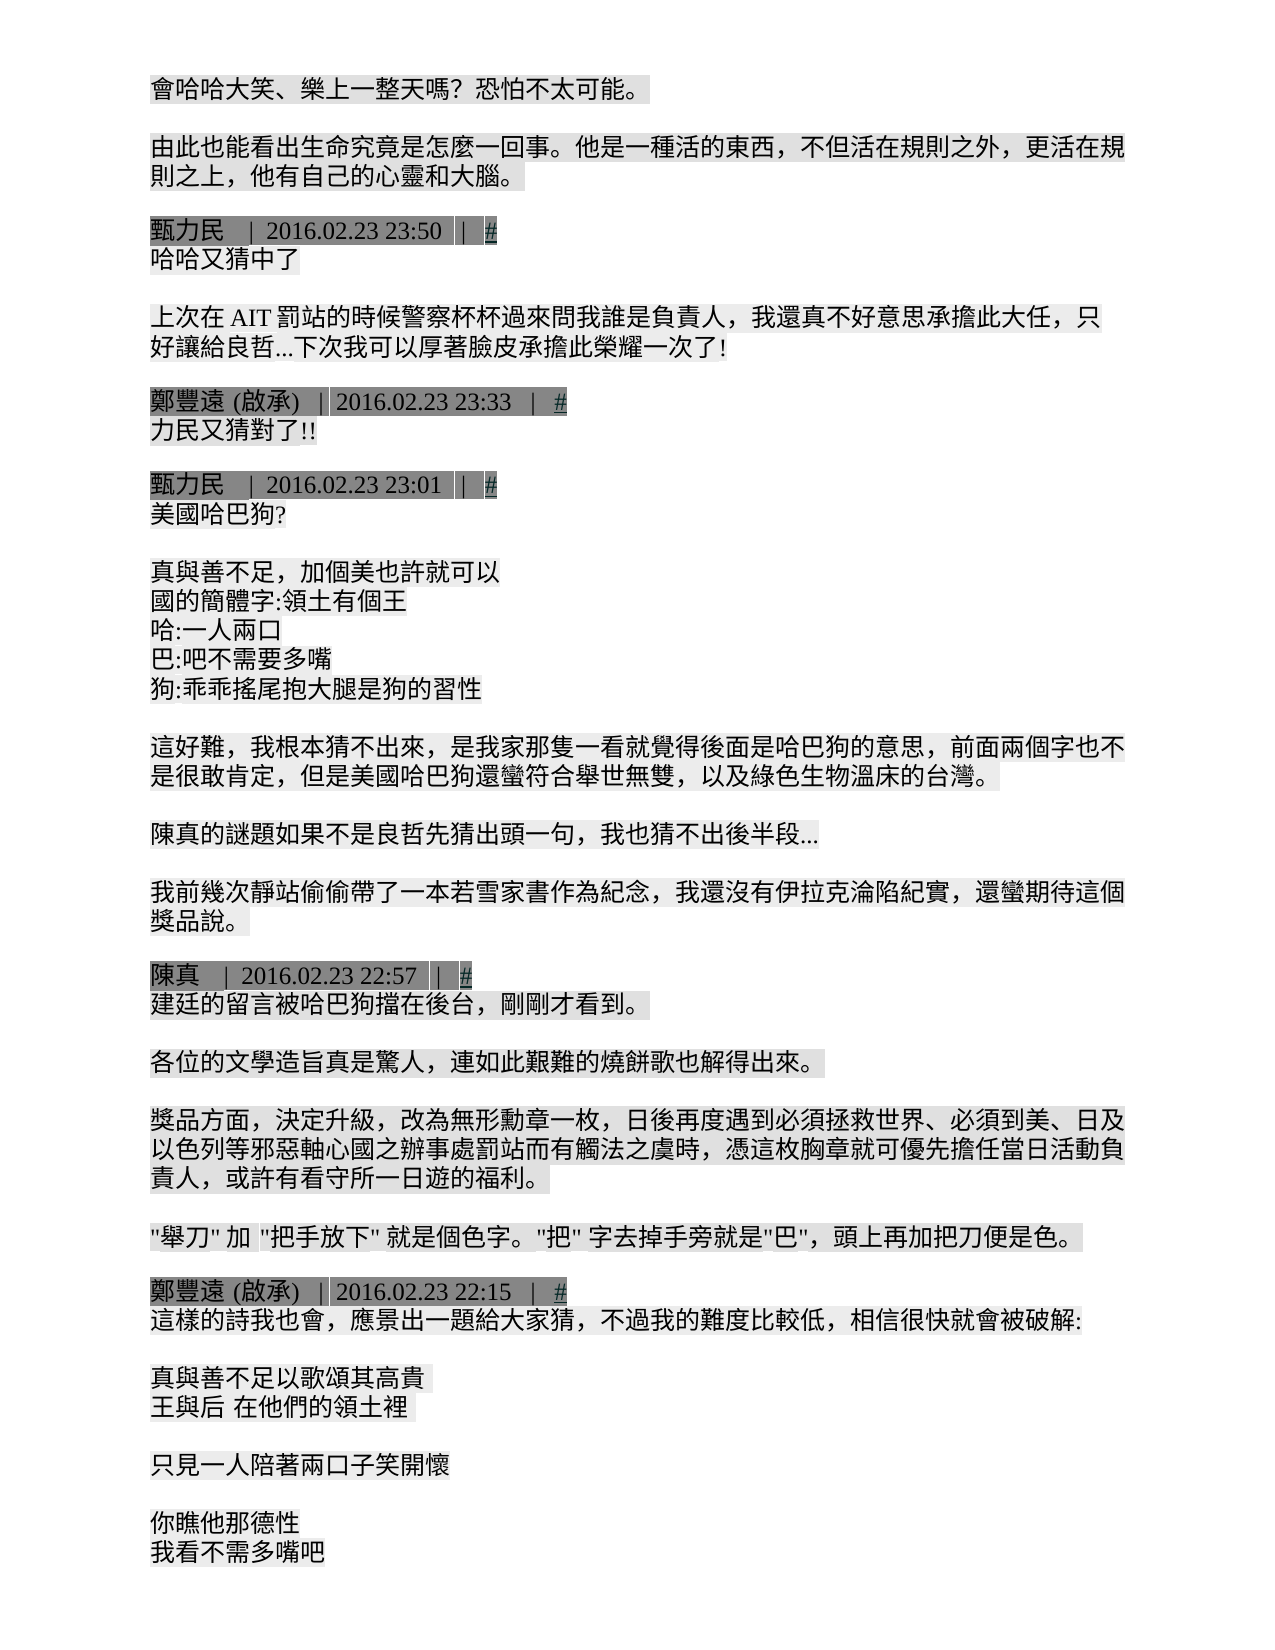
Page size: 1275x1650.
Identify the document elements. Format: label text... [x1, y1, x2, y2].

text 哈哈又猜中了 上次在AIT罰站的時候警察杯杯過來問我誰是負責人，我還真不好意思承擔此大任，只好讓給良哲...下次我可以厚著臉皮承擔此榮耀一次了! [150, 246, 1125, 362]
text 甄力民 | 2016.02.23 23:01 | # [150, 471, 1125, 500]
text 這樣的詩我也會，應景出一題給大家猜，不過我的難度比較低，相信很快就會被破解: 真與善不足以歌頌其高貴 王與后 在他們的領土裡 只見一人陪著兩口子笑開懷 你瞧他那德性 我看不需多嘴吧 乖乖搖尾抱大腿就好 猜一種舉世無雙的動物，五個字，和綠色生物的溫床有關，超簡單的喔，和本站淵源極深。中間也有一句是虛詞。 [150, 1306, 1125, 1567]
text 美國哈巴狗? 真與善不足，加個美也許就可以 國的簡體字:領土有個王 哈:一人兩口 巴:吧不需要多嘴 狗:乖乖搖尾抱大腿是狗的習性 這好難，我根本猜不出來，是我家那隻一看就覺得後面是哈巴狗的意思，前面兩個字也不是很敢肯定，但是美國哈巴狗還蠻符合舉世無雙，以及綠色生物溫床的台灣。 陳真的謎題如果不是良哲先猜出頭一句，我也猜不出後半段... 我前幾次靜站偷偷帶了一本若雪家書作為紀念，我還沒有伊拉克淪陷紀實，還蠻期待這個獎品說。 [150, 500, 1125, 936]
text 鄭豐遠 (啟承) | 2016.02.23 22:15 | # [150, 1277, 1125, 1306]
text 伊拉克記實應該還有。有機會再頒獎。 "綠色生物" 一詞其實有點侮辱了生物。照理說，生物是不會這麼乖的。"它" 比較像一種機器。機器永遠都不可能學會自己思考 (除非我們改變 "思考" 一詞的基本意義)。 比方說，當我按下電腦，它就會依我的指令動作，事實上你沒法因此說電腦 "很乖"，因為即便是 "乖"，也還是需要一個足以自主運作的大腦和心靈才辦得到，更不用說 "抱大腿" 了。抱大腿是需要相當豐富的情感、智能與判斷能力的。 套用維根斯坦的一個基本概念 "rule following"。唯有生命，才有能力判斷要如何follow 一個 rule，機器並沒有這個本事。即便是一個運算能力比人腦優越幾億億億倍的超級電腦，即便它事實上已經幾度成功打敗了世界棋王，它還是不會思考。它可以依照無數的 rules 去運算，但它永遠都沒法跑到 rules 的 "外面" 來決定如何應對，因為它沒有 "我"；它沒有獨立於指令或規則之外的大腦與心靈。它連想 "故意犯錯" 的能力也沒有，它只能被動地 "按照" 指令行事。rule following 和 according to a rule 基本上是兩回事。 假設有一天，我開啟電腦，但它卻毫無動靜，那它一定是故障了，我不會懷疑它是不是故意的。故障和故意是兩回事。"故意" 需要智能和心靈才辦得到，故障就只是故障而已，毫無生命意義。 就生命而言，"有能力犯錯" 比 "永遠正確" 更重要；前者是一種生命跡象，但後者不是。後者頂多只能說是一種超完美、永不故障的機器而已。 生命和機器還有很多本質上的不同。比方說，生命會寫詩會胡說八道會開玩笑會起惆悵，但機器不會；即便你發展出一種寫詩或讀詩的程式輸入電腦，它也永遠寫不出情感，讀不出弦外之音。 比方說那天靜站完，跑去吃甩哥拉麵，這是甩哥們才有資格點的一道菜。你聽了，馬上知道我在胡說八道些有的沒的；在這樣一種胡說八道中，產生一種趣味。但是 "聽" 在機器的 "耳朵" 裏(事實上它也沒有能力 "聽")，絕不會哈哈大笑，它甚至可能會進一步糾正我寫錯字了，是帥哥，不是甩哥；而且還會糾正我菜單上根本沒有 "甩哥拉麵"，是甩麵才對。 哪天，你對著某人打出一顆子彈，也許打中也許沒打中。但是不管有沒有打中，你都不能怪子彈 "不聽話"，你只能怪你自己技術不佳，因為子彈並沒有 "不聽話" 的能力。換句話說，它也不可能 "聽話"，當然更不可能抱你大腿。對子彈而言，"聽話" 與否是永遠跟它扯不上絲毫關係的，因為它沒有 rule following的能力，它只能依指令動作(according to a rule)。 比方說，我來講個笑話，有點限制級，18歲以下的讀者，請家長立即帶離現場： 話說康德不是生活很規律嗎？(說不定有點強迫症)他每天固定下午三點會去散步。有一天，因為吃壞東西蔡賽，耽擱了兩分鐘才出門散步。他的鄰居看到他出門了，然後再抬頭看看自己家裏客廳的時鐘，"咦？怎麼三點兩分了？"鄰居以為是自己家的時鐘慢了，就動手把它調回三點。 跟康德一樣，有個人生活也很規律，凡事按表操課。他固定周一、三、五晚上十一點會和他的愛人做愛做的事。話說他的愛人可能不太愛乾淨，私密處滋生許多細菌，導致細菌社區人口有點擁擠，生活品質很差，許多細菌抱怨連連。 有一天，甲細菌老王看到乙細菌老李一家在打包，好像是要出遠門。於是就問說，"老李啊，你們打包要上哪啊?" 老李說，"我們要移民啦，這地方真的不是給細菌住的，太爛了"。老王聽了好羨慕，於是就問說："那你們幾點要離開? 我來給你們送行啊。" 老李說："今天星期三，我們決定搭今晚十一點的特快車出境"。 當我瞎掰了這樣一個故事，不管你覺得好不好笑，或聽懂不懂什麼是特快車，大概都能知道我是在講笑話。但你覺得機器有這本事理解這樣一個笑話嗎？你想，你的電腦 "聽" 了，會哈哈大笑、樂上一整天嗎？恐怕不太可能。 由此也能看出生命究竟是怎麼一回事。他是一種活的東西，不但活在規則之外，更活在規則之上，他有自己的心靈和大腦。 [150, 75, 1125, 191]
text 建廷的留言被哈巴狗擋在後台，剛剛才看到。 各位的文學造旨真是驚人，連如此艱難的燒餅歌也解得出來。 獎品方面，決定升級，改為無形勳章一枚，日後再度遇到必須拯救世界、必須到美、日及以色列等邪惡軸心國之辦事處罰站而有觸法之虞時，憑這枚胸章就可優先擔任當日活動負責人，或許有看守所一日遊的福利。 "舉刀" 加 "把手放下" 就是個色字。"把" 字去掉手旁就是"巴"，頭上再加把刀便是色。 [150, 991, 1125, 1252]
text 力民又猜對了!! [150, 416, 1125, 446]
text 陳真 | 2016.02.23 22:57 | # [150, 961, 1125, 991]
text 甄力民 | 2016.02.23 23:50 | # [150, 216, 1125, 246]
text 鄭豐遠 (啟承) | 2016.02.23 23:33 | # [150, 387, 1125, 416]
